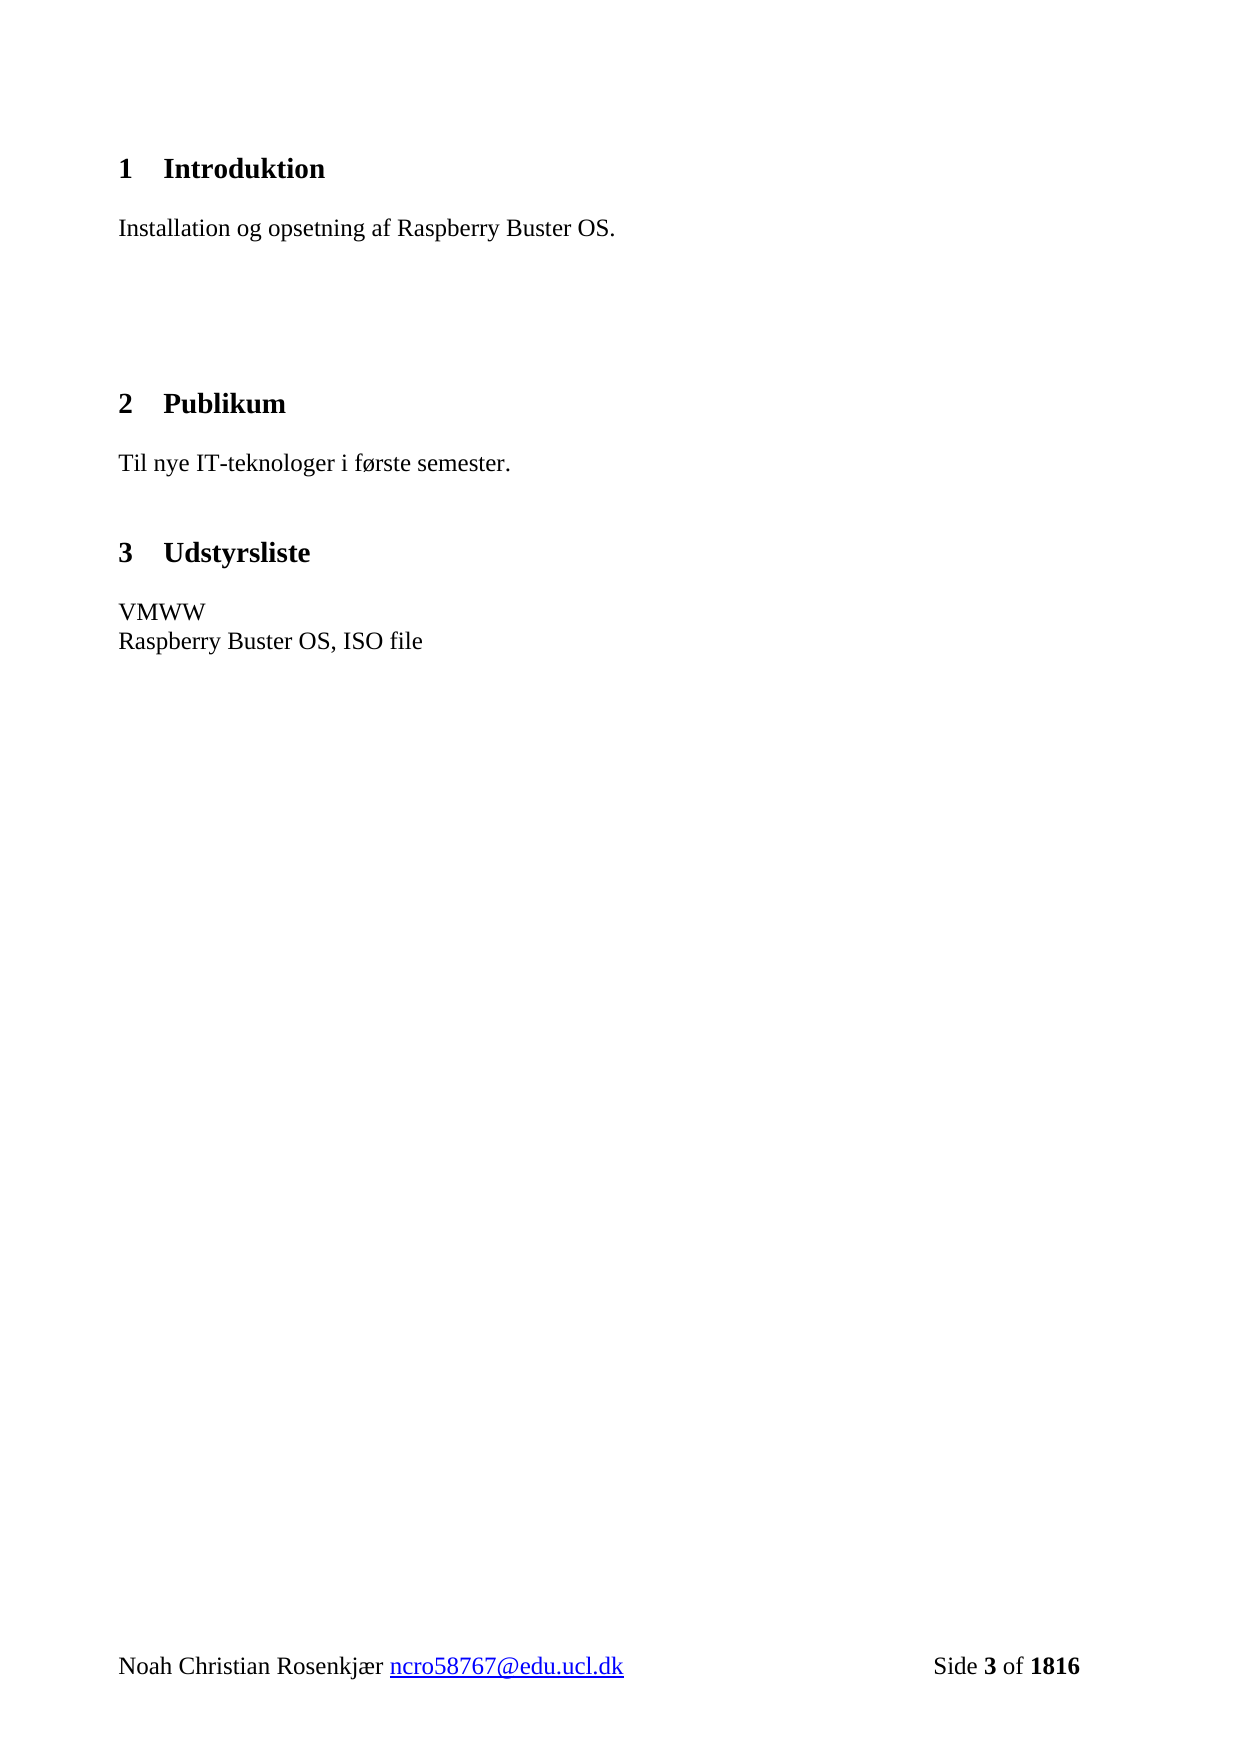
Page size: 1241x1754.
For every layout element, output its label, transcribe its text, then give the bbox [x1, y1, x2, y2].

text Raspberry Buster OS, ISO file [118, 626, 1122, 655]
text Til nye IT-teknologer i første semester. [118, 448, 1122, 477]
subtitle Udstyrsliste [118, 535, 1122, 569]
text Installation og opsetning af Raspberry Buster OS. [118, 213, 1122, 242]
text VMWW [118, 597, 1122, 626]
subtitle Publikum [118, 386, 1122, 420]
subtitle Introduktion [118, 151, 1122, 184]
